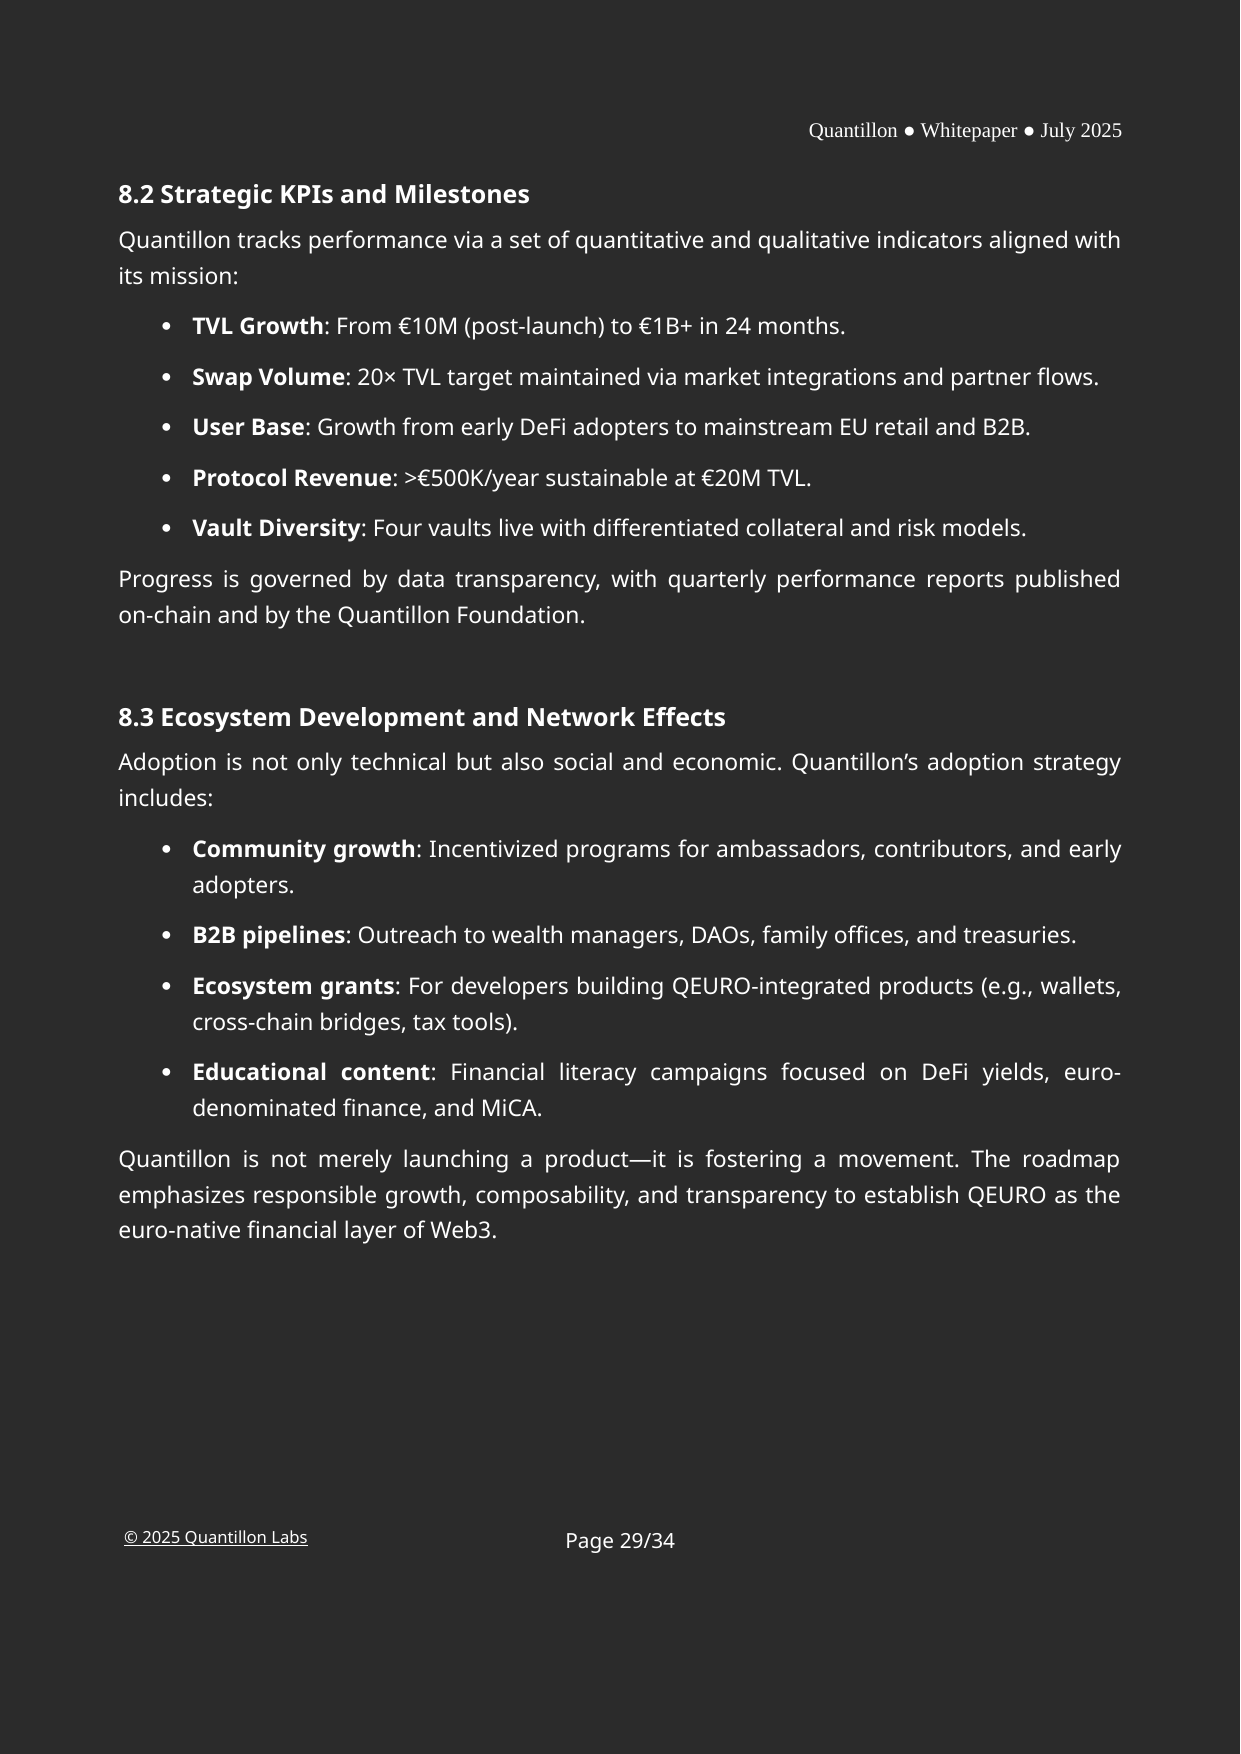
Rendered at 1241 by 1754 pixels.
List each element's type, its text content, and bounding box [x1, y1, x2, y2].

subtitle 8.3 Ecosystem Development and Network Effects [118, 700, 1122, 734]
list Swap Volume: 20× TVL target maintained via market integrations and partner flows. [162, 361, 1122, 392]
list B2B pipelines: Outreach to wealth managers, DAOs, family offices, and treasuries. [162, 919, 1122, 950]
text Quantillon is not merely launching a product—it is fostering a movement. The roadmap emphasizes responsible growth, composability, and transparency to establish QEURO as the euro-native financial layer of Web3. [118, 1143, 1122, 1246]
list Community growth: Incentivized programs for ambassadors, contributors, and early adopters. [162, 833, 1122, 900]
text Progress is governed by data transparency, with quarterly performance reports published on-chain and by the Quantillon Foundation. [118, 563, 1122, 630]
list Educational content: Financial literacy campaigns focused on DeFi yields, euro-denominated finance, and MiCA. [162, 1056, 1122, 1123]
text Adoption is not only technical but also social and economic. Quantillon’s adoption strategy includes: [118, 746, 1122, 813]
list TVL Growth: From €10M (post-launch) to €1B+ in 24 months. [162, 310, 1122, 341]
list User Base: Growth from early DeFi adopters to mainstream EU retail and B2B. [162, 411, 1122, 442]
subtitle 8.2 Strategic KPIs and Milestones [118, 177, 1122, 211]
list Ecosystem grants: For developers building QEURO-integrated products (e.g., wallets, cross-chain bridges, tax tools). [162, 970, 1122, 1037]
list Protocol Revenue: >€500K/year sustainable at €20M TVL. [162, 462, 1122, 493]
list Vault Diversity: Four vaults live with differentiated collateral and risk models. [162, 512, 1122, 543]
text Quantillon tracks performance via a set of quantitative and qualitative indicators aligned with its mission: [118, 224, 1122, 291]
